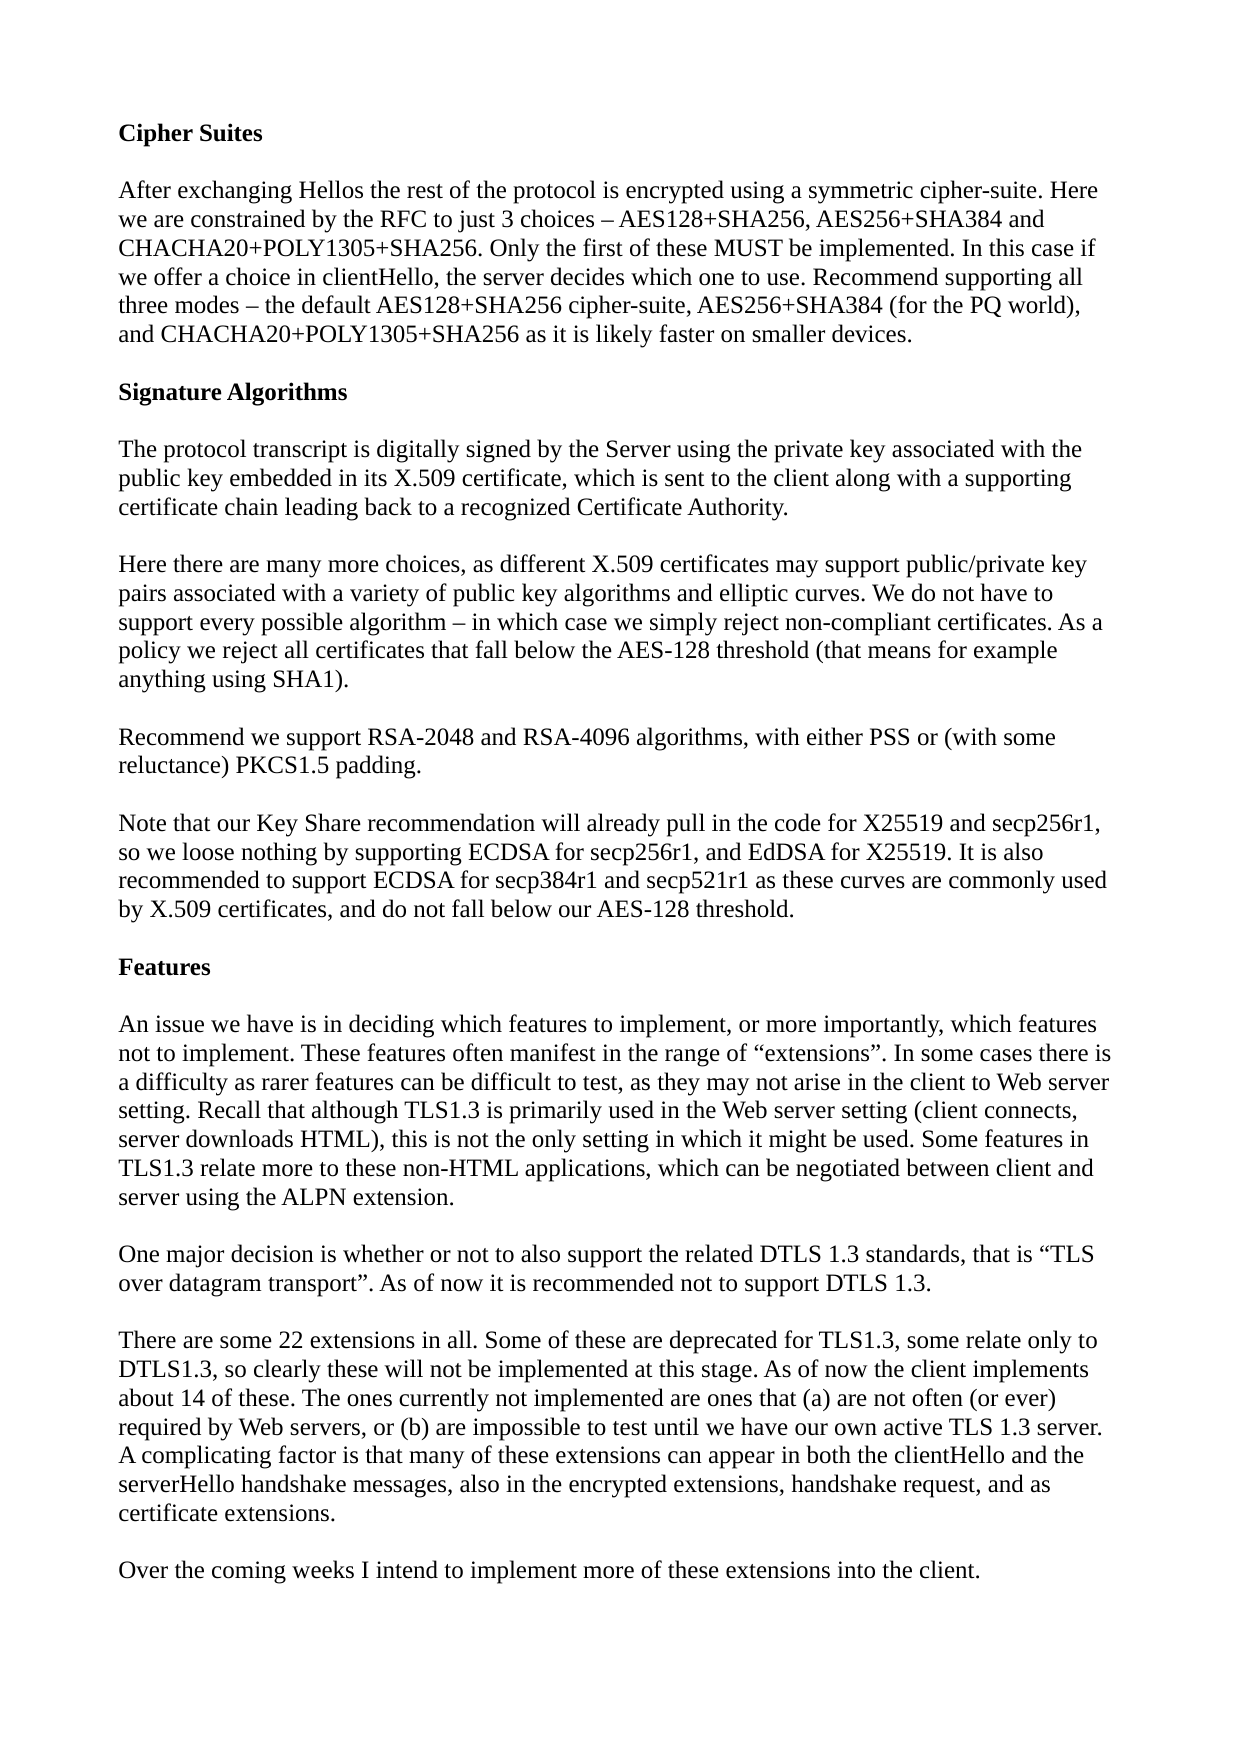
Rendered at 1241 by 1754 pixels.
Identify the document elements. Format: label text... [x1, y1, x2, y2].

text Features [118, 952, 1122, 981]
text Recommend we support RSA-2048 and RSA-4096 algorithms, with either PSS or (with some reluctance) PKCS1.5 padding. [118, 722, 1122, 779]
text One major decision is whether or not to also support the related DTLS 1.3 standards, that is “TLS over datagram transport”. As of now it is recommended not to support DTLS 1.3. [118, 1239, 1122, 1297]
text The protocol transcript is digitally signed by the Server using the private key associated with the public key embedded in its X.509 certificate, which is sent to the client along with a supporting certificate chain leading back to a recognized Certificate Authority. [118, 434, 1122, 521]
text Note that our Key Share recommendation will already pull in the code for X25519 and secp256r1, so we loose nothing by supporting ECDSA for secp256r1, and EdDSA for X25519. It is also recommended to support ECDSA for secp384r1 and secp521r1 as these curves are commonly used by X.509 certificates, and do not fall below our AES-128 threshold. [118, 808, 1122, 923]
text After exchanging Hellos the rest of the protocol is encrypted using a symmetric cipher-suite. Here we are constrained by the RFC to just 3 choices – AES128+SHA256, AES256+SHA384 and CHACHA20+POLY1305+SHA256. Only the first of these MUST be implemented. In this case if we offer a choice in clientHello, the server decides which one to use. Recommend supporting all three modes – the default AES128+SHA256 cipher-suite, AES256+SHA384 (for the PQ world), and CHACHA20+POLY1305+SHA256 as it is likely faster on smaller devices. [118, 176, 1122, 348]
text There are some 22 extensions in all. Some of these are deprecated for TLS1.3, some relate only to DTLS1.3, so clearly these will not be implemented at this stage. As of now the client implements about 14 of these. The ones currently not implemented are ones that (a) are not often (or ever) required by Web servers, or (b) are impossible to test until we have our own active TLS 1.3 server. A complicating factor is that many of these extensions can appear in both the clientHello and the serverHello handshake messages, also in the encrypted extensions, handshake request, and as certificate extensions. [118, 1326, 1122, 1527]
text An issue we have is in deciding which features to implement, or more importantly, which features not to implement. These features often manifest in the range of “extensions”. In some cases there is a difficulty as rarer features can be difficult to test, as they may not arise in the client to Web server setting. Recall that although TLS1.3 is primarily used in the Web server setting (client connects, server downloads HTML), this is not the only setting in which it might be used. Some features in TLS1.3 relate more to these non-HTML applications, which can be negotiated between client and server using the ALPN extension. [118, 1009, 1122, 1211]
text Signature Algorithms [118, 377, 1122, 406]
text Here there are many more choices, as different X.509 certificates may support public/private key pairs associated with a variety of public key algorithms and elliptic curves. We do not have to support every possible algorithm – in which case we simply reject non-compliant certificates. As a policy we reject all certificates that fall below the AES-128 threshold (that means for example anything using SHA1). [118, 549, 1122, 693]
text Cipher Suites [118, 118, 1122, 147]
text Over the coming weeks I intend to implement more of these extensions into the client. [118, 1556, 1122, 1584]
